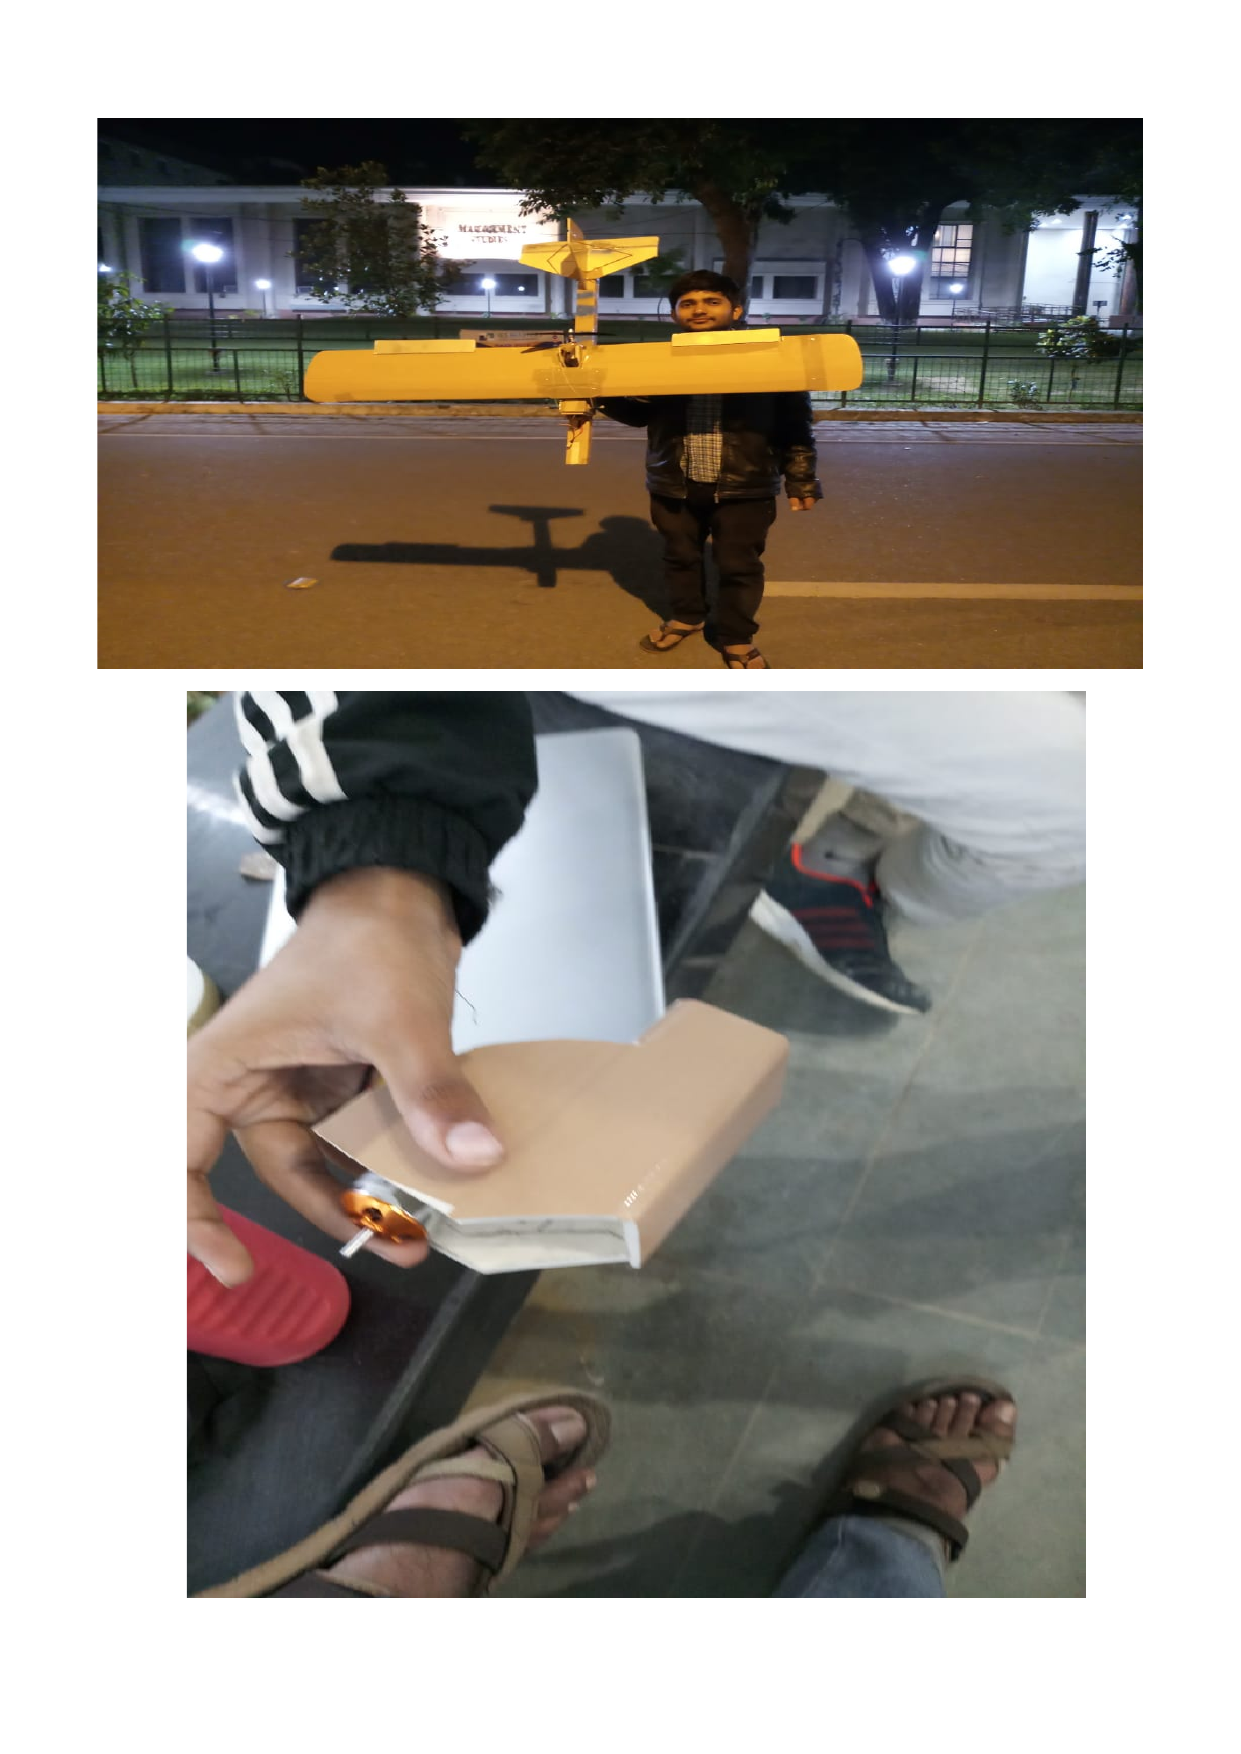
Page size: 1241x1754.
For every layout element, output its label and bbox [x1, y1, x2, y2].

picture [97, 118, 1143, 669]
picture [186, 691, 1086, 1598]
